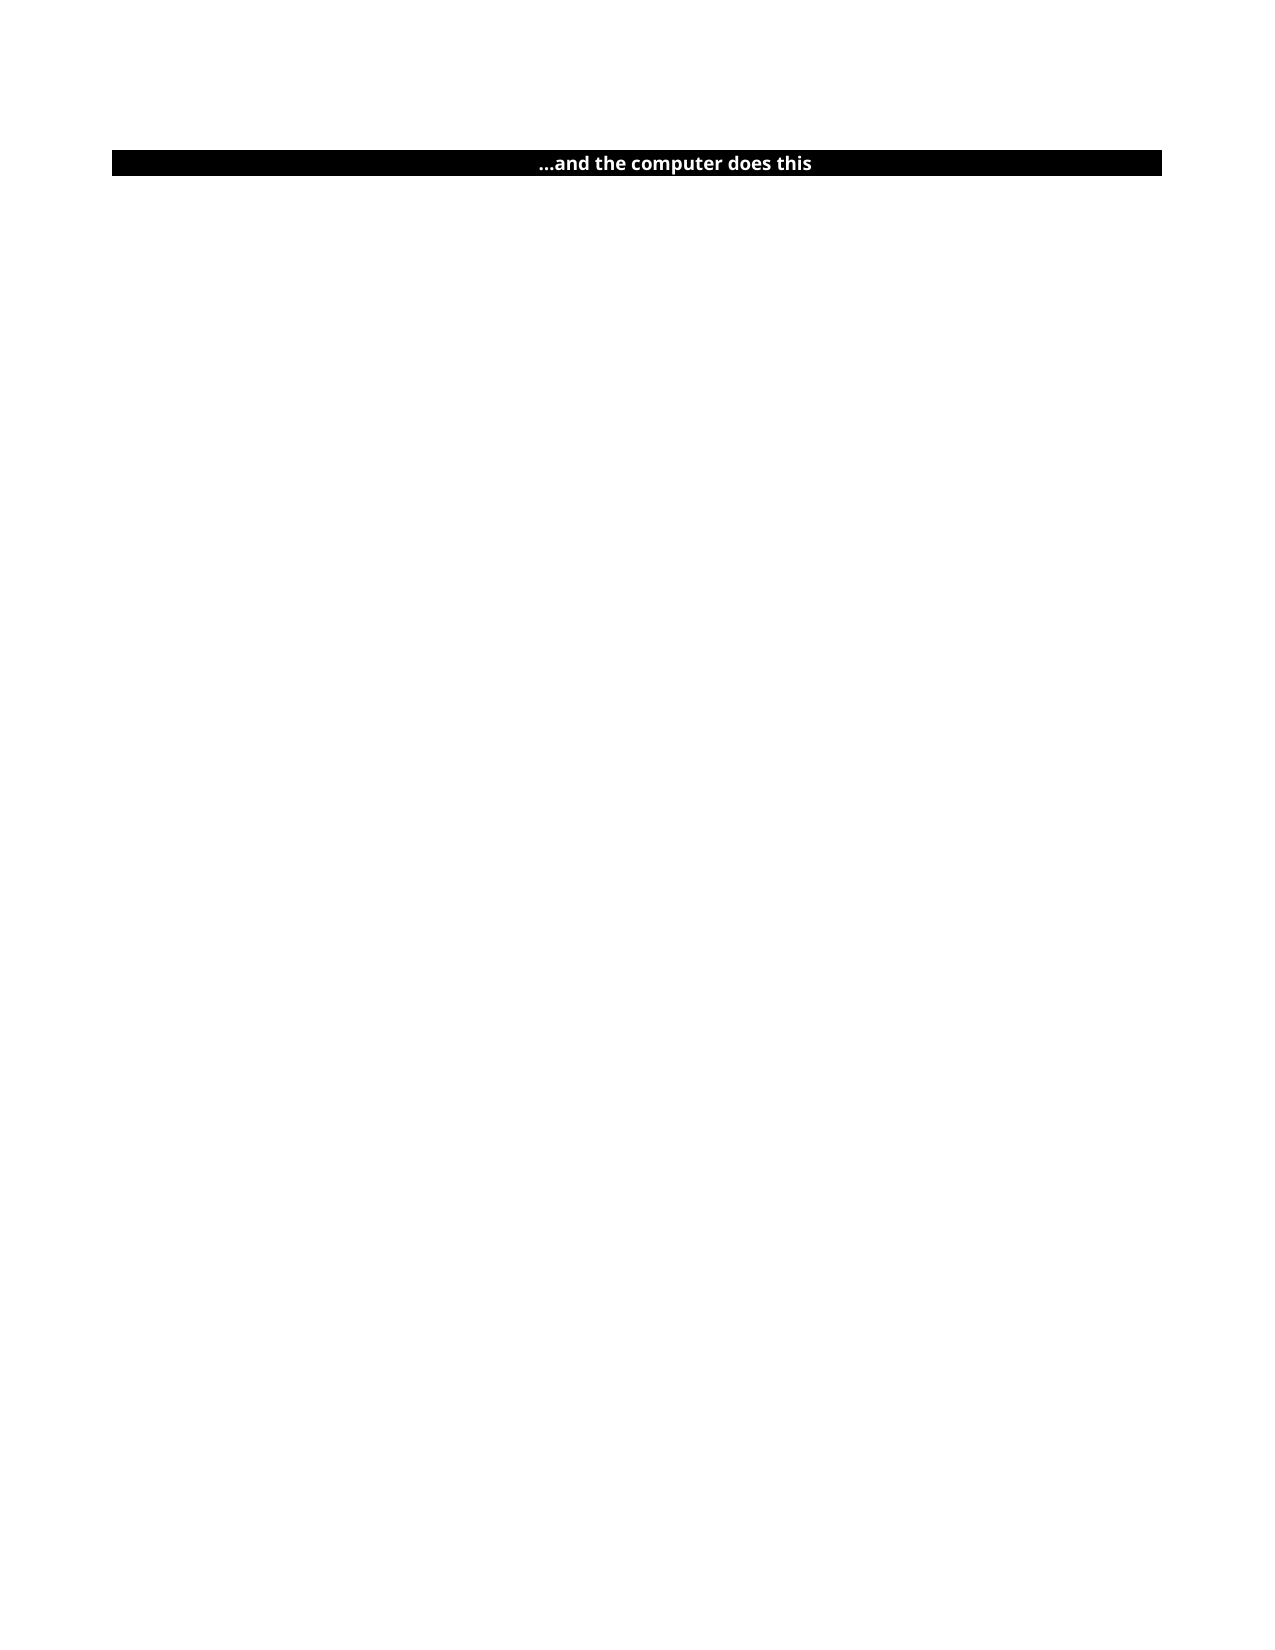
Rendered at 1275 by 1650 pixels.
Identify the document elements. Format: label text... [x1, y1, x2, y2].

subtitle …and the computer does this [112, 150, 1162, 176]
